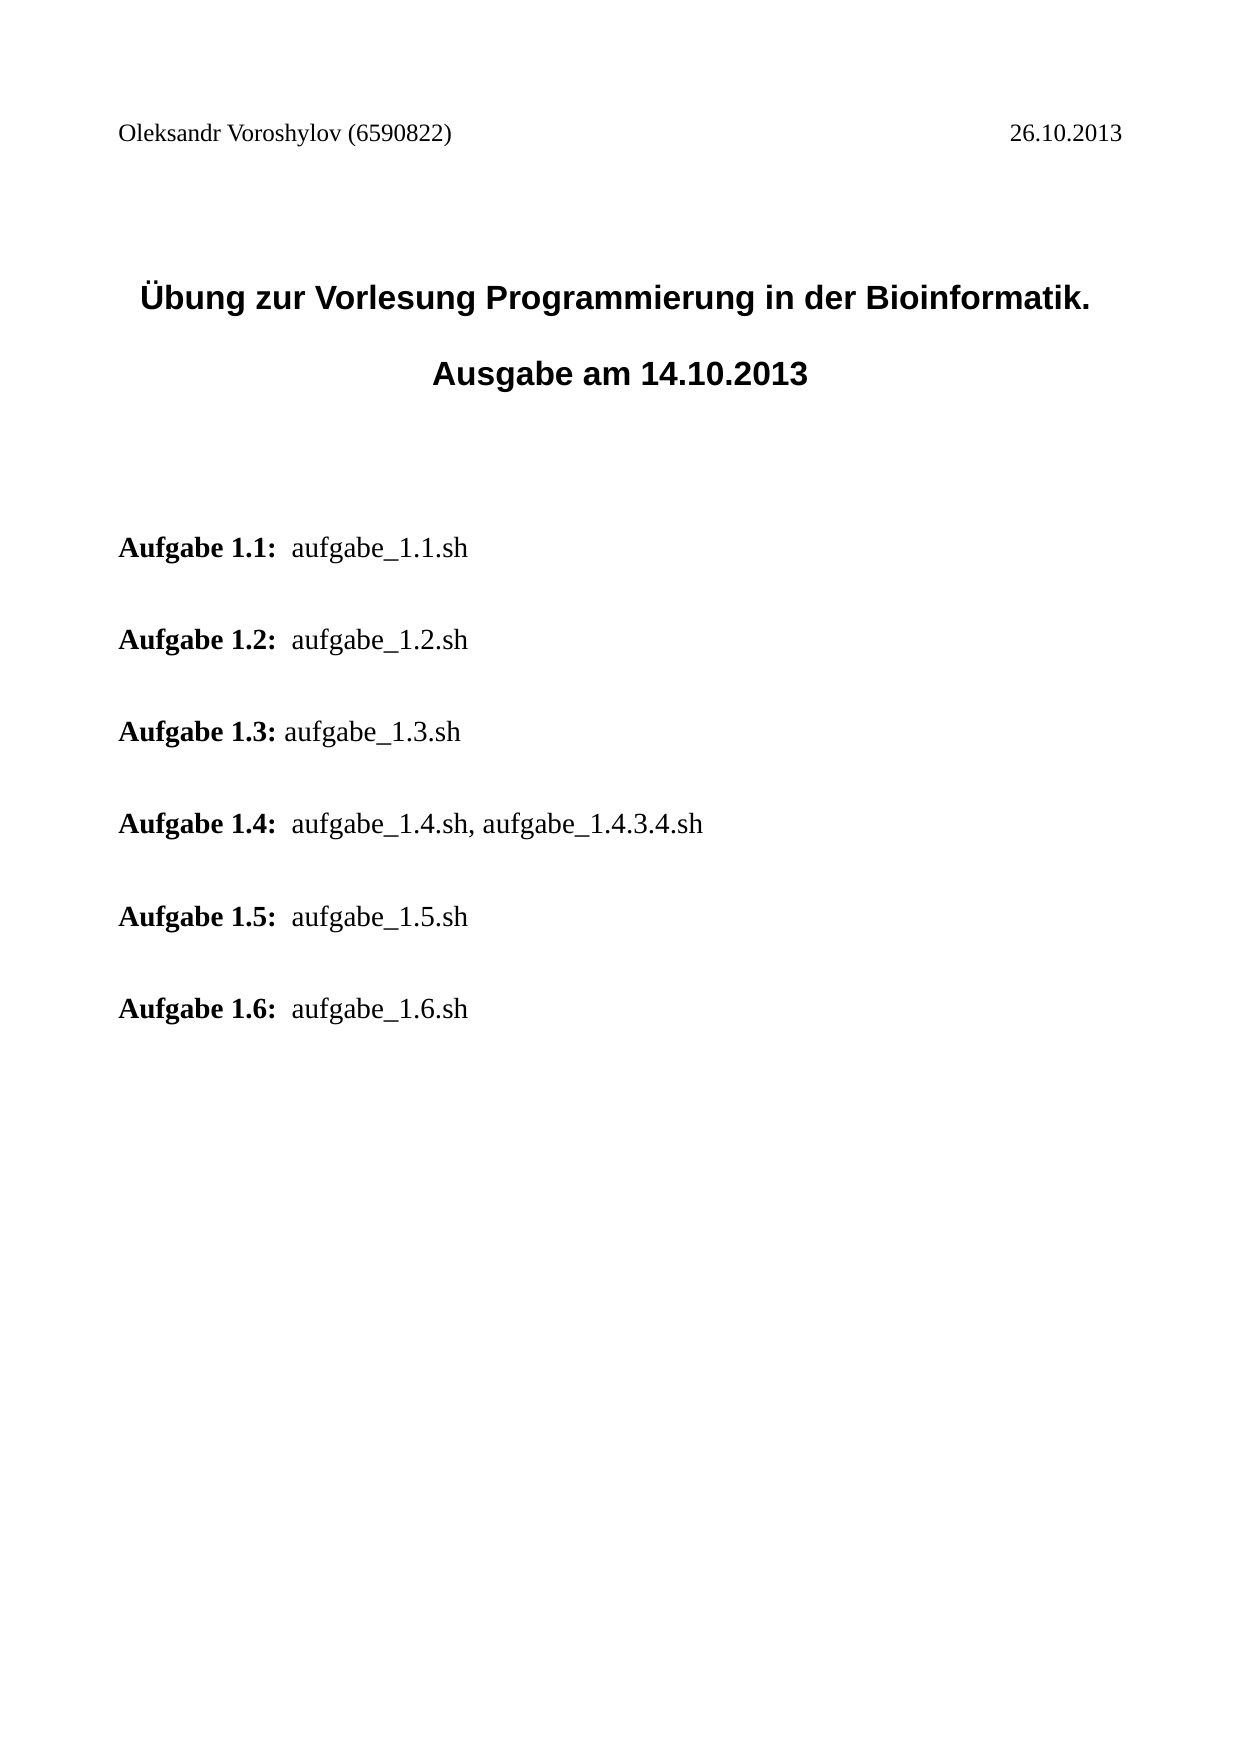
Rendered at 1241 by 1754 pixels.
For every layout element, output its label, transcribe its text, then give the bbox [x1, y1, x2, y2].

text Aufgabe 1.4: aufgabe_1.4.sh, aufgabe_1.4.3.4.sh [118, 807, 1122, 840]
text Aufgabe 1.3: aufgabe_1.3.sh [118, 714, 1122, 748]
text Aufgabe 1.1: aufgabe_1.1.sh [118, 530, 1122, 564]
subtitle Übung zur Vorlesung Programmierung in der Bioinformatik. [118, 277, 1122, 316]
text Aufgabe 1.5: aufgabe_1.5.sh [118, 899, 1122, 932]
text Aufgabe 1.2: aufgabe_1.2.sh [118, 622, 1122, 656]
text Aufgabe 1.6: aufgabe_1.6.sh [118, 991, 1122, 1024]
subtitle Ausgabe am 14.10.2013 [118, 354, 1122, 392]
